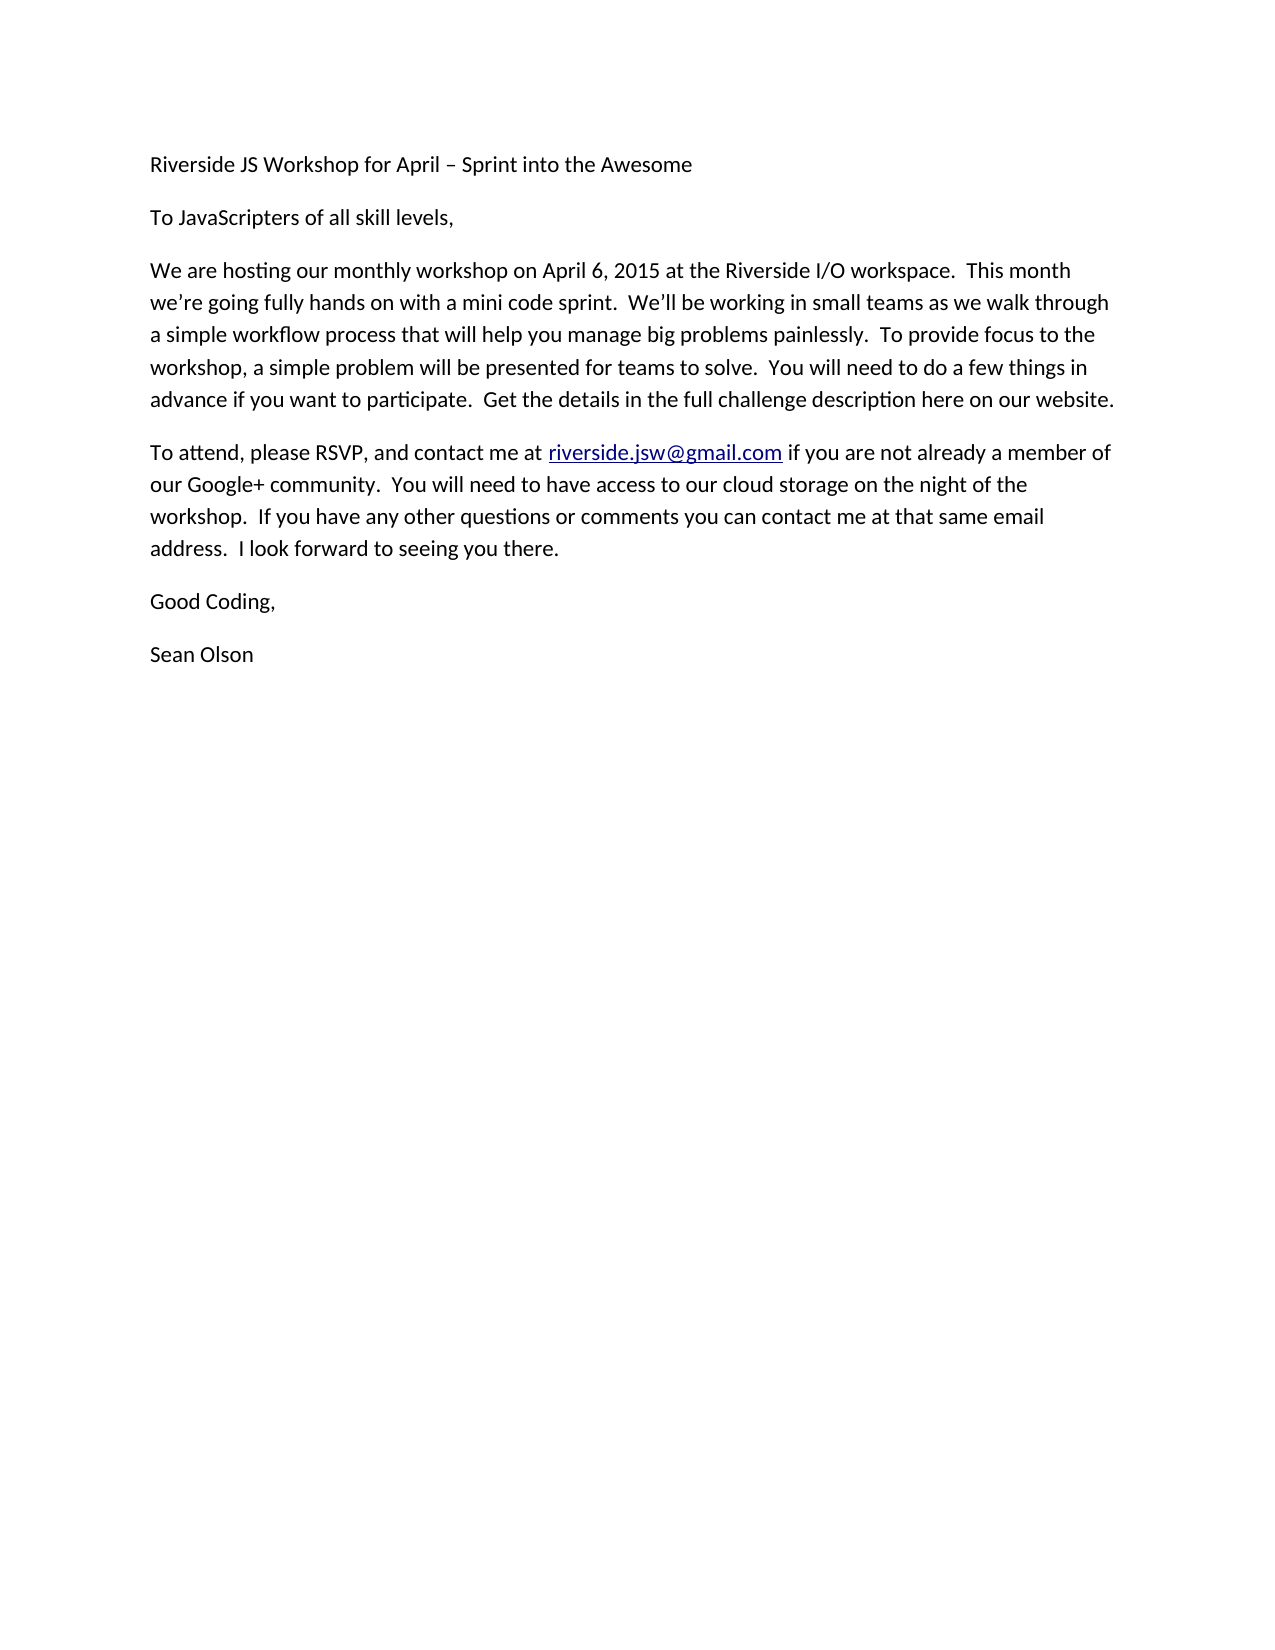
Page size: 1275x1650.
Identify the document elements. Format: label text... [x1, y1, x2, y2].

text Good Coding, [150, 587, 1125, 615]
text To JavaScripters of all skill levels, [150, 203, 1125, 231]
text Sean Olson [150, 640, 1125, 668]
text To attend, please RSVP, and contact me at riverside.jsw@gmail.com if you are not already a member of our Google+ community. You will need to have access to our cloud storage on the night of the workshop. If you have any other questions or comments you can contact me at that same email address. I look forward to seeing you there. [150, 438, 1125, 562]
text We are hosting our monthly workshop on April 6, 2015 at the Riverside I/O workspace. This month we’re going fully hands on with a mini code sprint. We’ll be working in small teams as we walk through a simple workflow process that will help you manage big problems painlessly. To provide focus to the workshop, a simple problem will be presented for teams to solve. You will need to do a few things in advance if you want to participate. Get the details in the full challenge description here on our website. [150, 256, 1125, 413]
text Riverside JS Workshop for April – Sprint into the Awesome [150, 150, 1125, 178]
